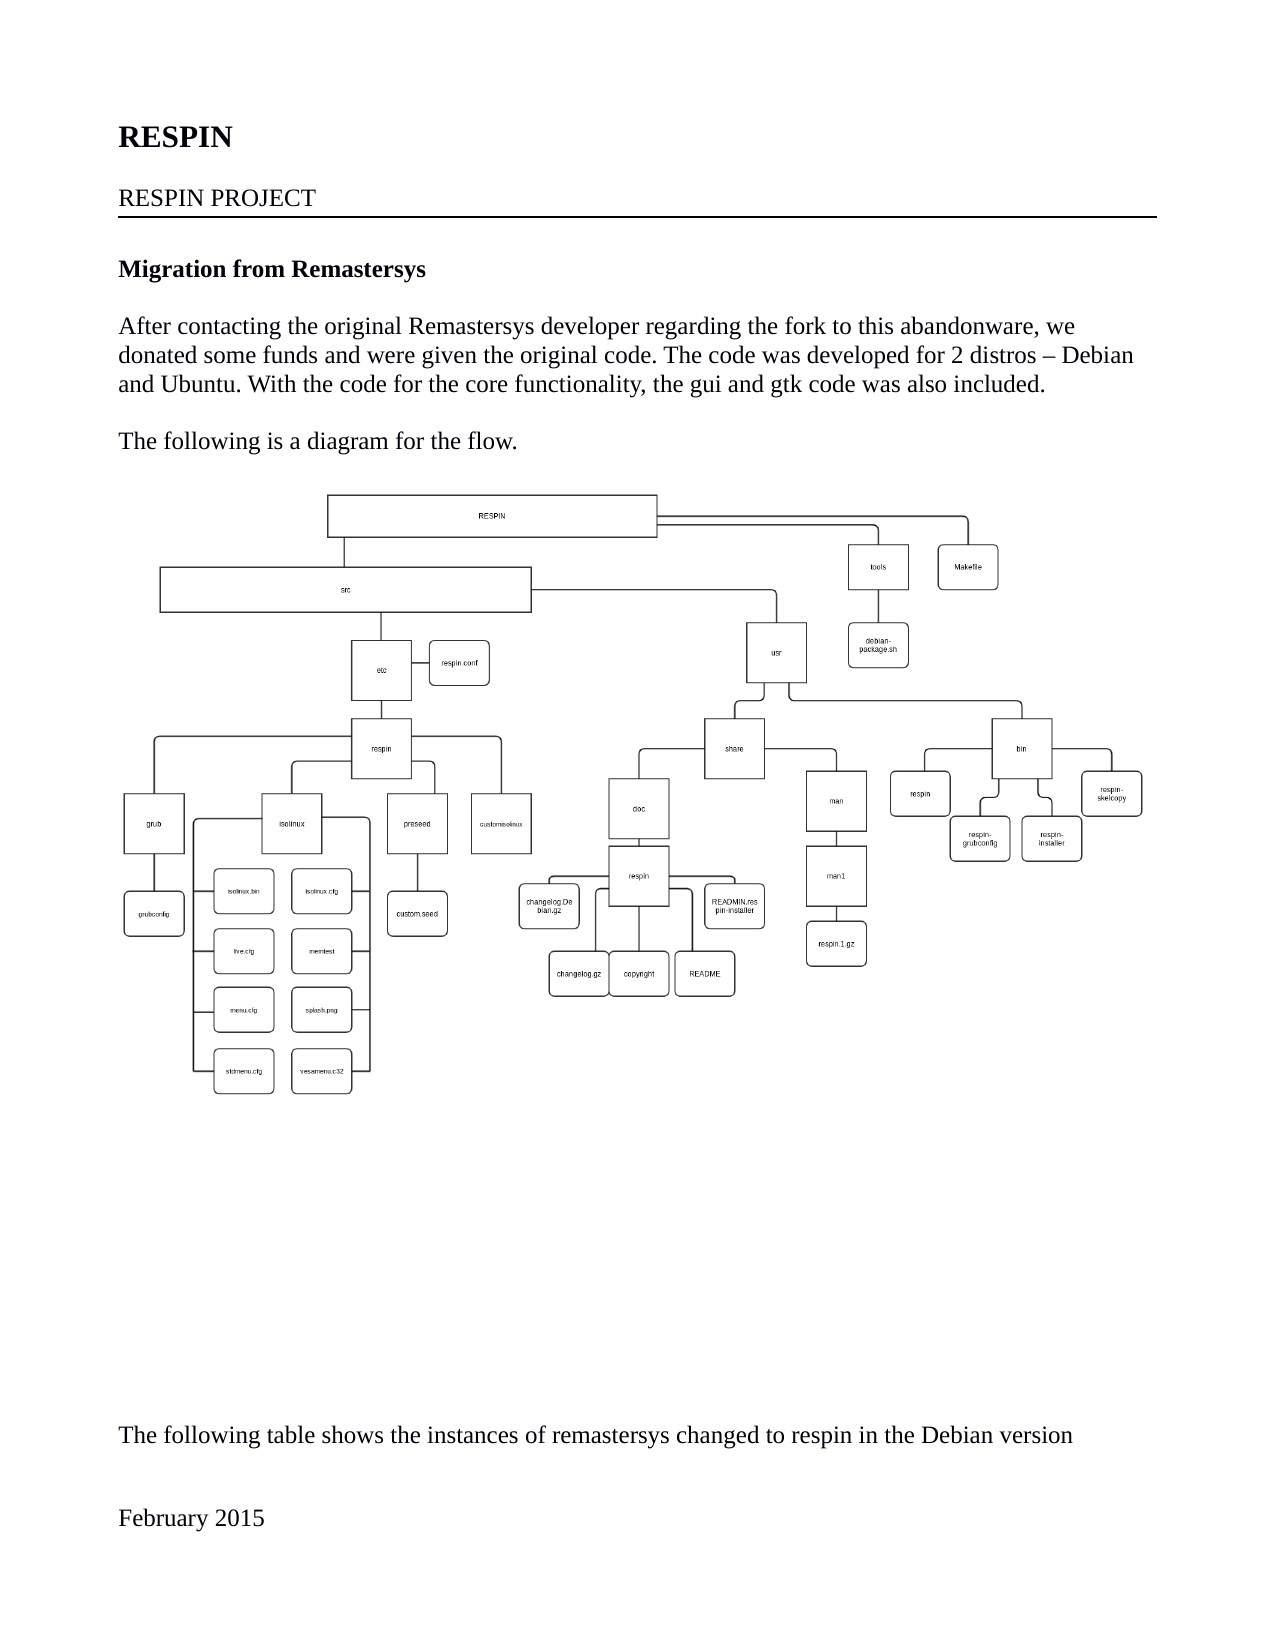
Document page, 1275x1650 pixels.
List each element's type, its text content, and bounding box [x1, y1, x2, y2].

text The following is a diagram for the flow. [118, 426, 1157, 455]
picture [118, 483, 1157, 1105]
text Migration from Remastersys [118, 254, 1157, 282]
text The following table shows the instances of remastersys changed to respin in the Debian version [118, 1420, 1157, 1449]
text RESPIN PROJECT [118, 183, 1157, 216]
text After contacting the original Remastersys developer regarding the fork to this abandonware, we donated some funds and were given the original code. The code was developed for 2 distros – Debian and Ubuntu. With the code for the core functionality, the gui and gtk code was also included. [118, 311, 1157, 397]
text RESPIN [118, 118, 1157, 154]
